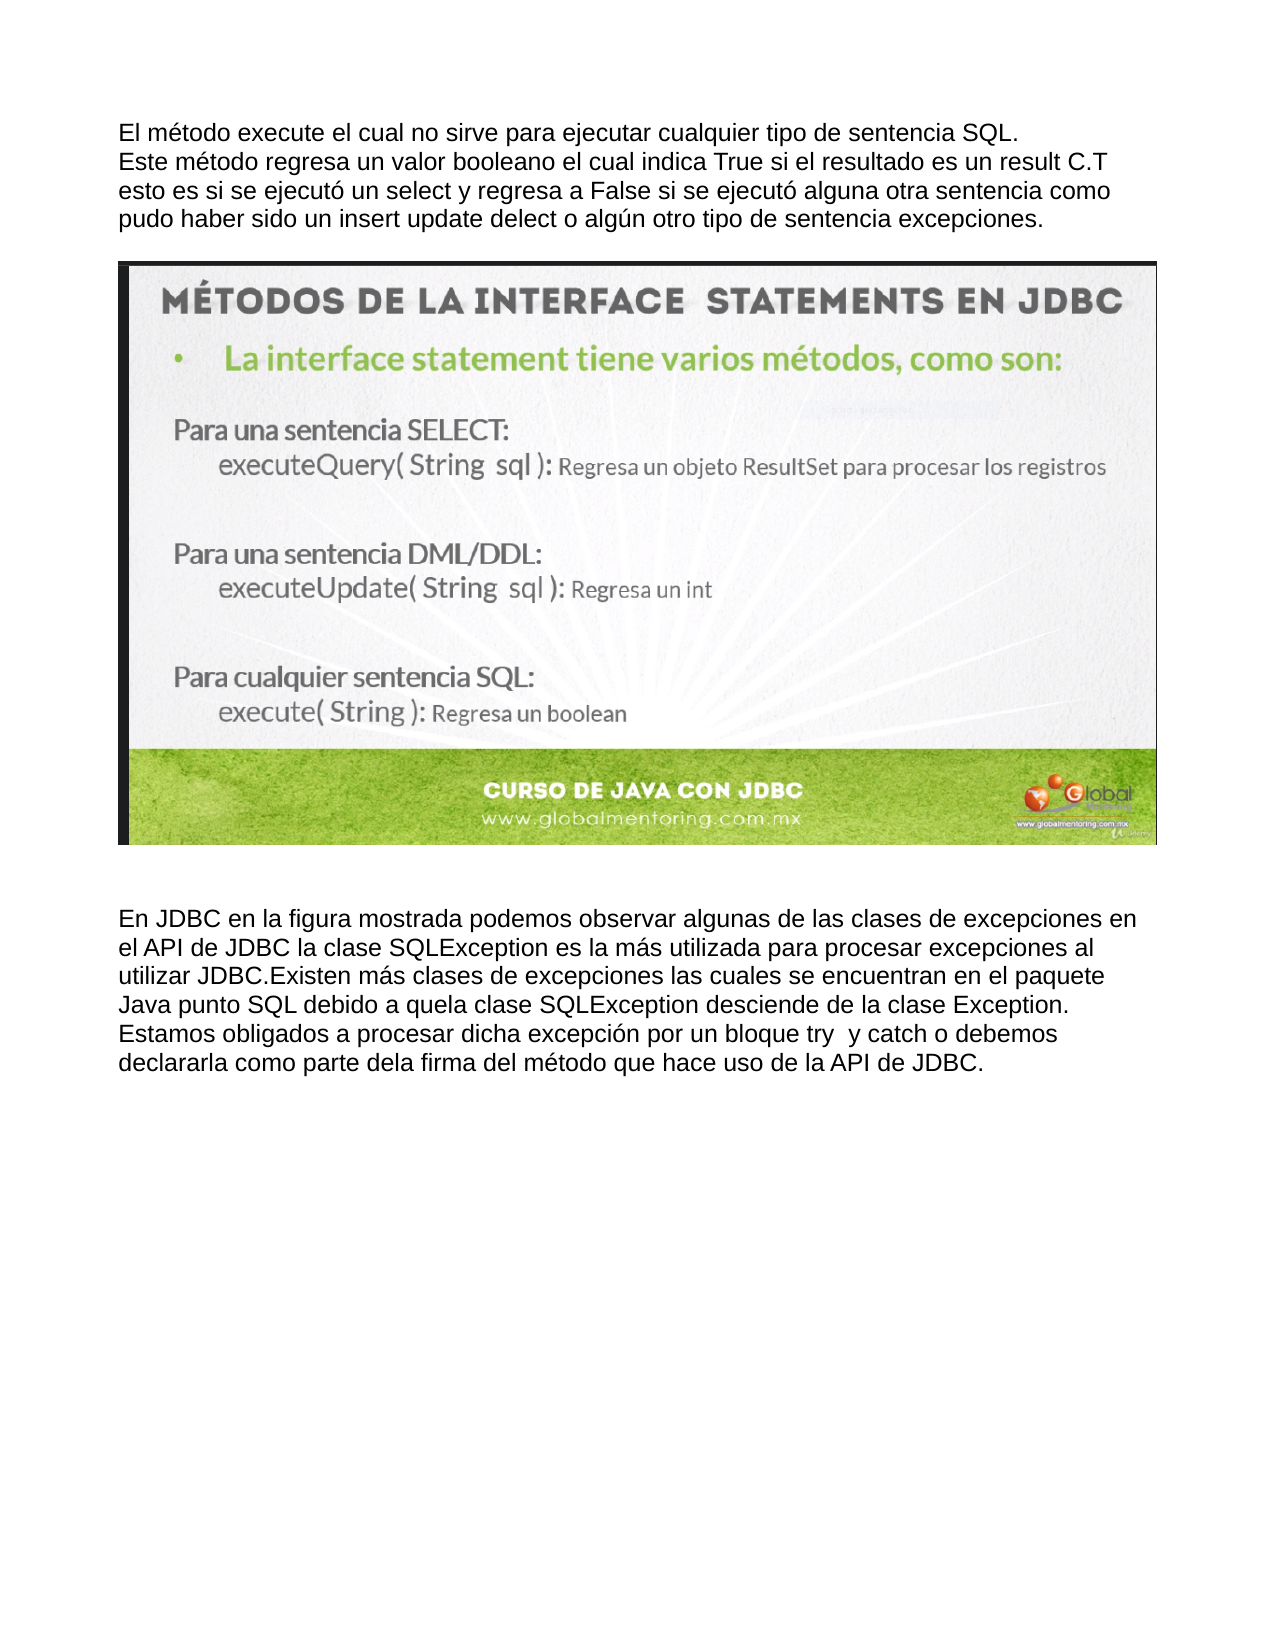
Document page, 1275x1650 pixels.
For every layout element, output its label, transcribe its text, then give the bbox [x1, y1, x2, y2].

text El método execute el cual no sirve para ejecutar cualquier tipo de sentencia SQL. [118, 118, 1157, 147]
text En JDBC en la figura mostrada podemos observar algunas de las clases de excepciones en el API de JDBC la clase SQLException es la más utilizada para procesar excepciones al utilizar JDBC.Existen más clases de excepciones las cuales se encuentran en el paquete Java punto SQL debido a quela clase SQLException desciende de la clase Exception. Estamos obligados a procesar dicha excepción por un bloque try y catch o debemos declararla como parte dela firma del método que hace uso de la API de JDBC. [118, 904, 1157, 1076]
text Este método regresa un valor booleano el cual indica True si el resultado es un result C.T esto es si se ejecutó un select y regresa a False si se ejecutó alguna otra sentencia como pudo haber sido un insert update delect o algún otro tipo de sentencia excepciones. [118, 147, 1157, 233]
